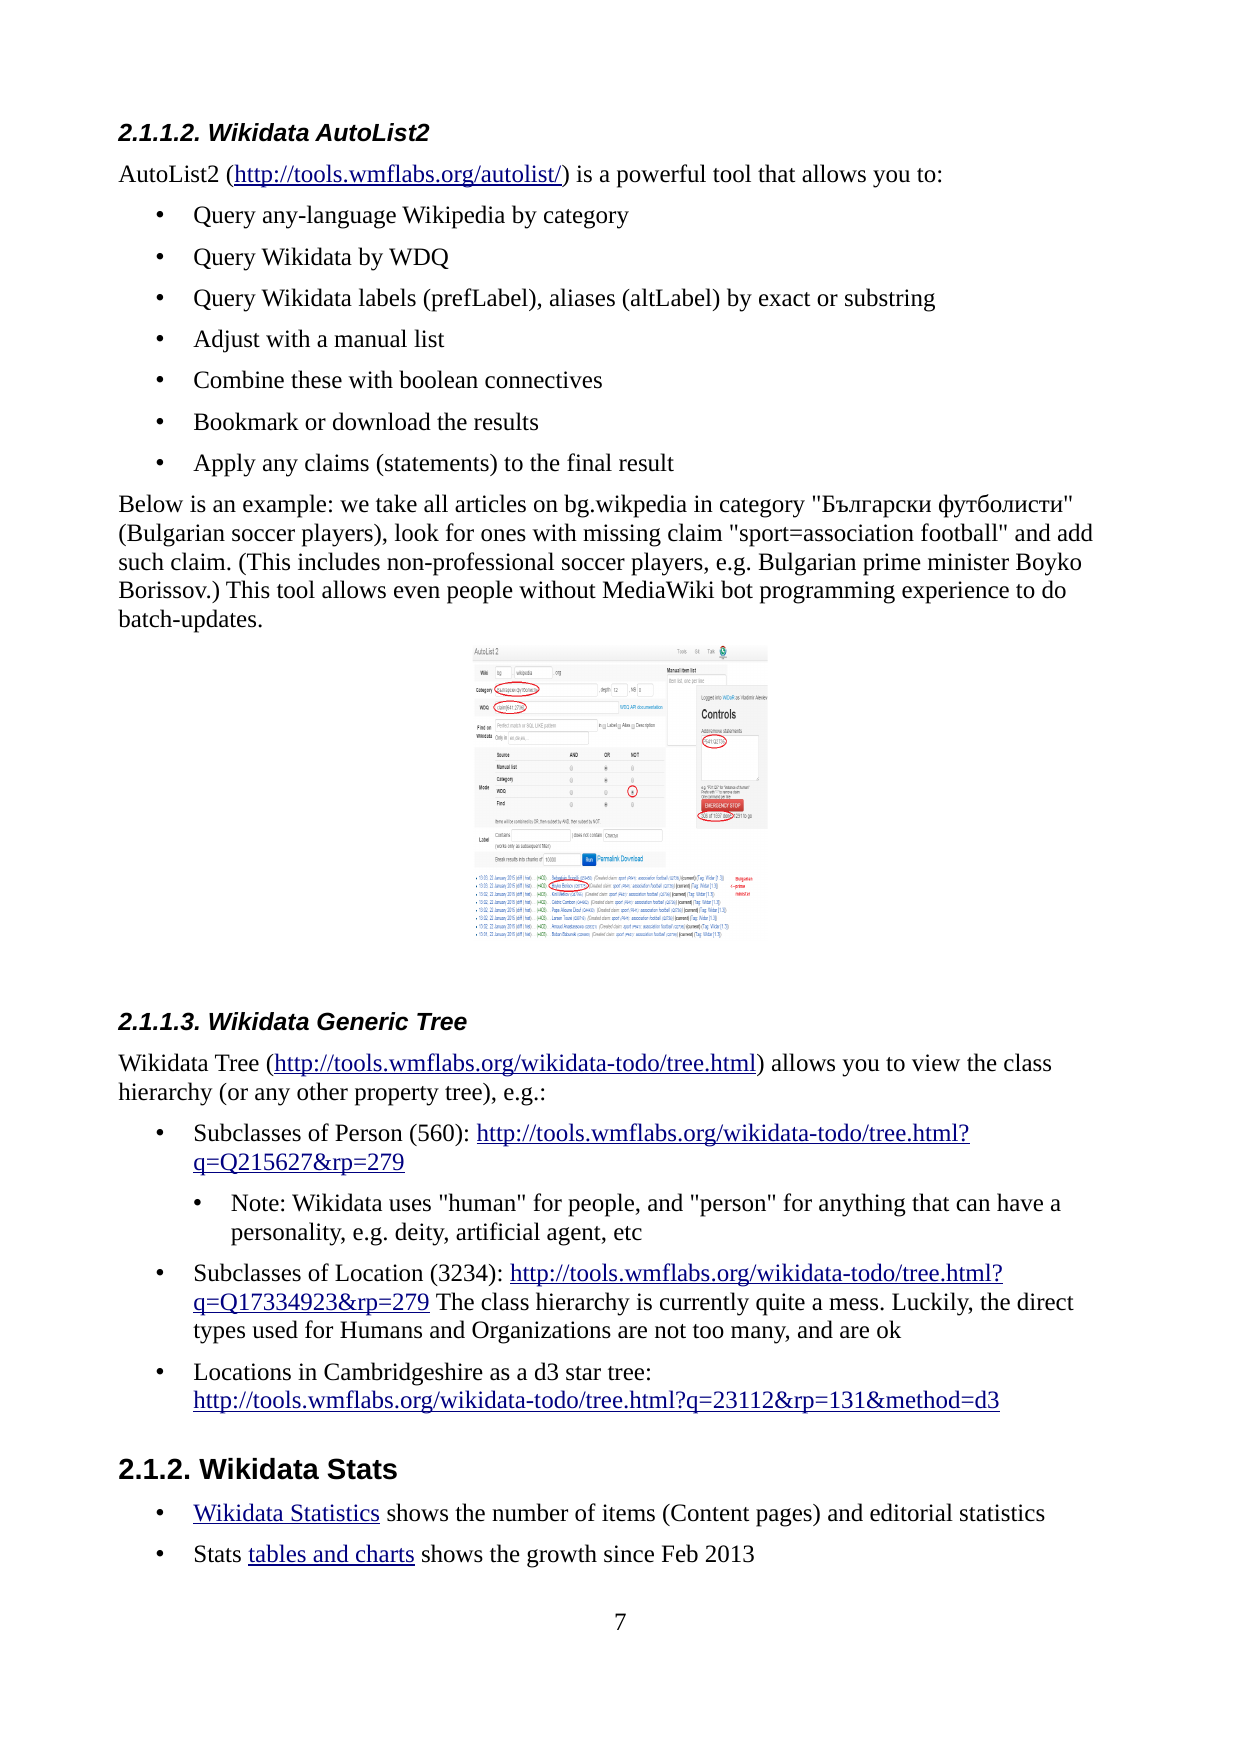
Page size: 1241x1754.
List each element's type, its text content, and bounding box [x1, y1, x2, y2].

list Wikidata Statistics shows the number of items (Content pages) and editorial statistics [156, 1498, 1122, 1527]
list Locations in Cambridgeshire as a d3 star tree: http://tools.wmflabs.org/wikidata-todo/tree.html?q=23112&rp=131&method=d3 [156, 1357, 1122, 1414]
subtitle Wikidata Generic Tree [118, 1007, 1122, 1036]
list Query any-language Wikipedia by category [156, 200, 1122, 229]
list Bookmark or download the results [156, 407, 1122, 435]
text Below is an example: we take all articles on bg.wikpedia in category "Български футболисти" (Bulgarian soccer players), look for ones with missing claim "sport=association football" and add such claim. (This includes non-professional soccer players, e.g. Bulgarian prime minister Boyko Borissov.) This tool allows even people without MediaWiki bot programming experience to do batch-updates. [118, 489, 1122, 633]
list Stats tables and charts shows the growth since Feb 2013 [156, 1539, 1122, 1568]
list Query Wikidata labels (prefLabel), aliases (altLabel) by exact or substring [156, 283, 1122, 312]
list Query Wikidata by WDQ [156, 242, 1122, 270]
list Adjust with a manual list [156, 324, 1122, 353]
list Subclasses of Person (560): http://tools.wmflabs.org/wikidata-todo/tree.html?q=Q215627&rp=279 [156, 1118, 1122, 1176]
list Subclasses of Location (3234): http://tools.wmflabs.org/wikidata-todo/tree.html?q=Q17334923&rp=279 The class hierarchy is currently quite a mess. Luckily, the direct types used for Humans and Organizations are not too many, and are ok [156, 1258, 1122, 1344]
list Note: Wikidata uses "human" for people, and "person" for anything that can have a personality, e.g. deity, artificial agent, etc [193, 1188, 1122, 1246]
list Combine these with boolean connectives [156, 365, 1122, 394]
text Wikidata Tree (http://tools.wmflabs.org/wikidata-todo/tree.html) allows you to view the class hierarchy (or any other property tree), e.g.: [118, 1048, 1122, 1106]
list Apply any claims (statements) to the final result [156, 448, 1122, 477]
subtitle Wikidata Stats [118, 1452, 1122, 1485]
text AutoList2 (http://tools.wmflabs.org/autolist/) is a powerful tool that allows you to: [118, 159, 1122, 188]
subtitle Wikidata AutoList2 [118, 118, 1122, 147]
